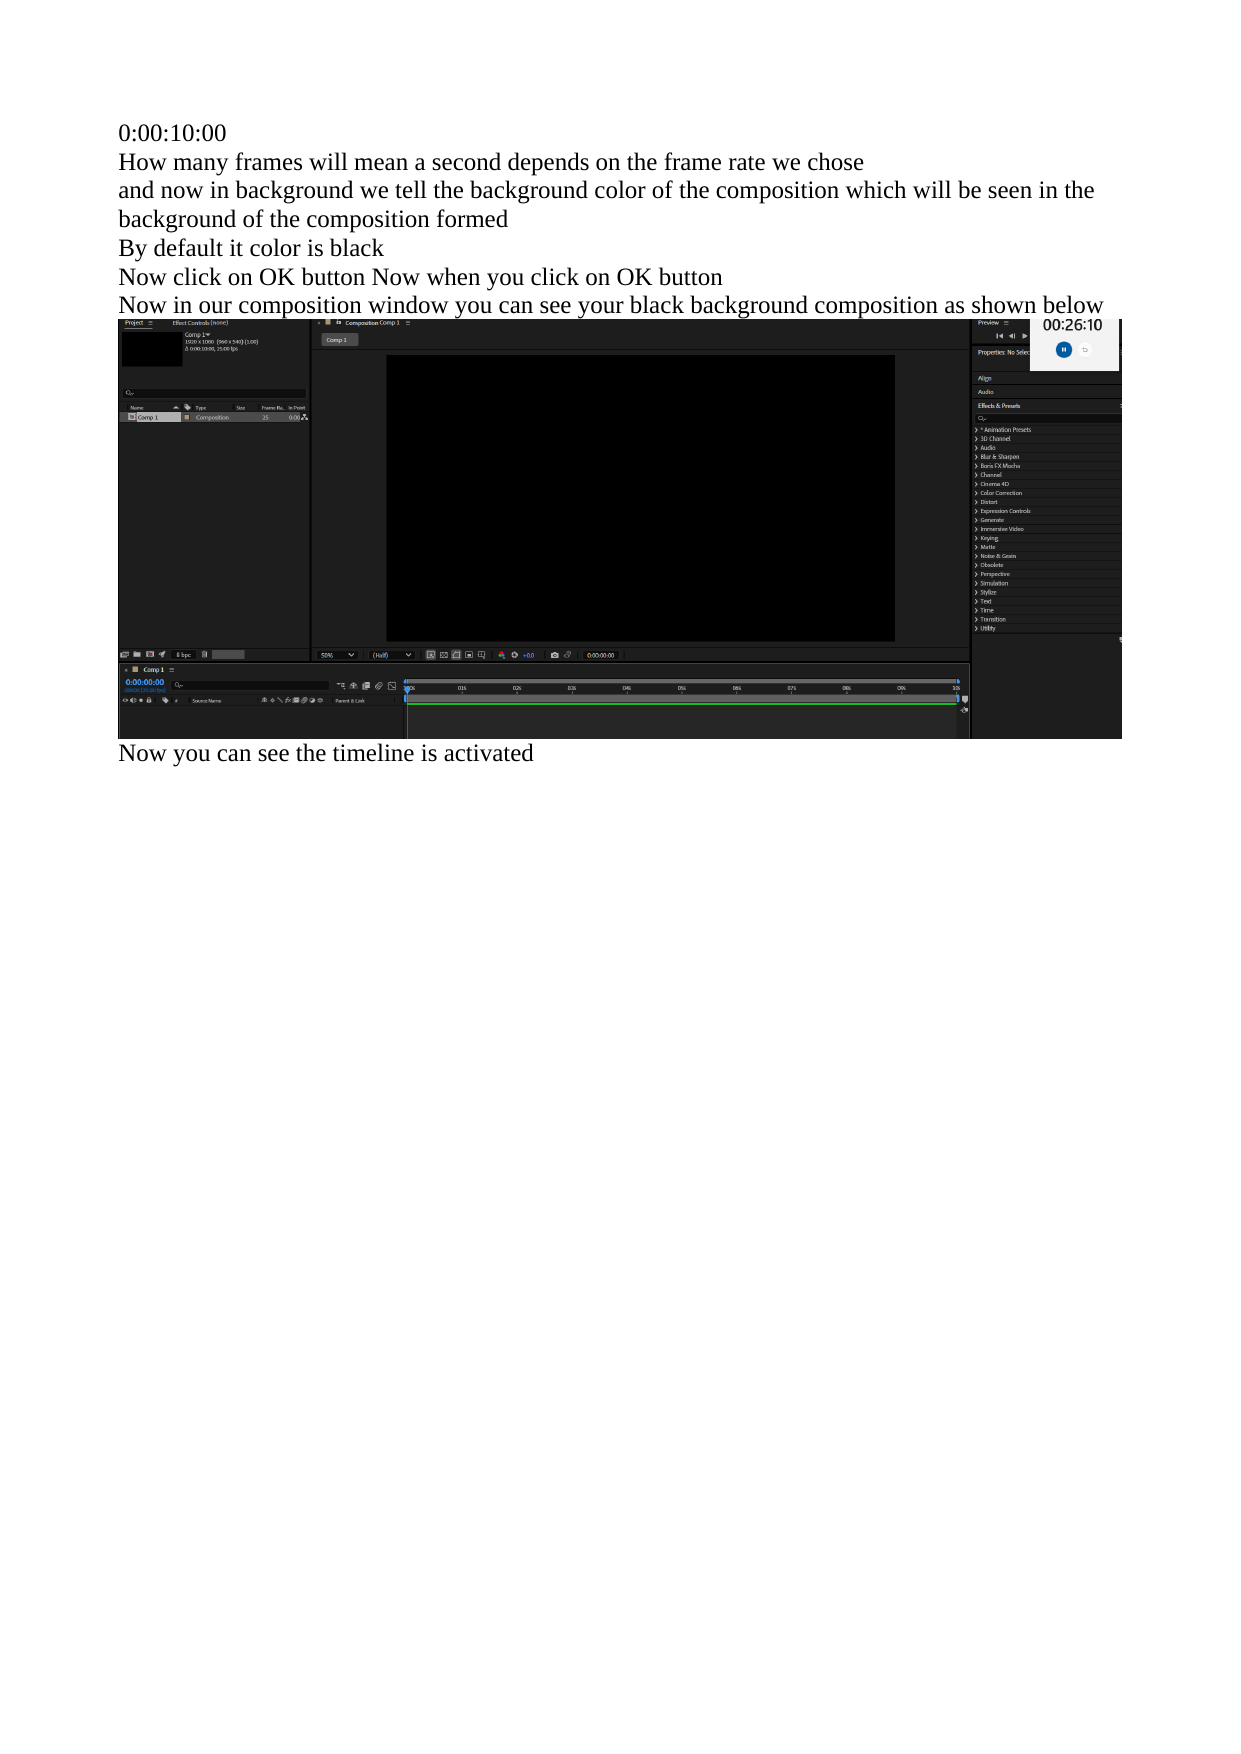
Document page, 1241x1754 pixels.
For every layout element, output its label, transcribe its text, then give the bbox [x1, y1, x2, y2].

text Now click on OK button Now when you click on OK button [118, 262, 1122, 291]
text 0:00:10:00 [118, 118, 1122, 147]
text and now in background we tell the background color of the composition which will be seen in the background of the composition formed [118, 176, 1122, 233]
text Now you can see the timeline is activated [118, 739, 1122, 767]
text Now in our composition window you can see your black background composition as shown below [118, 291, 1122, 319]
picture [118, 319, 1122, 739]
text How many frames will mean a second depends on the frame rate we chose [118, 147, 1122, 176]
text By default it color is black [118, 233, 1122, 262]
